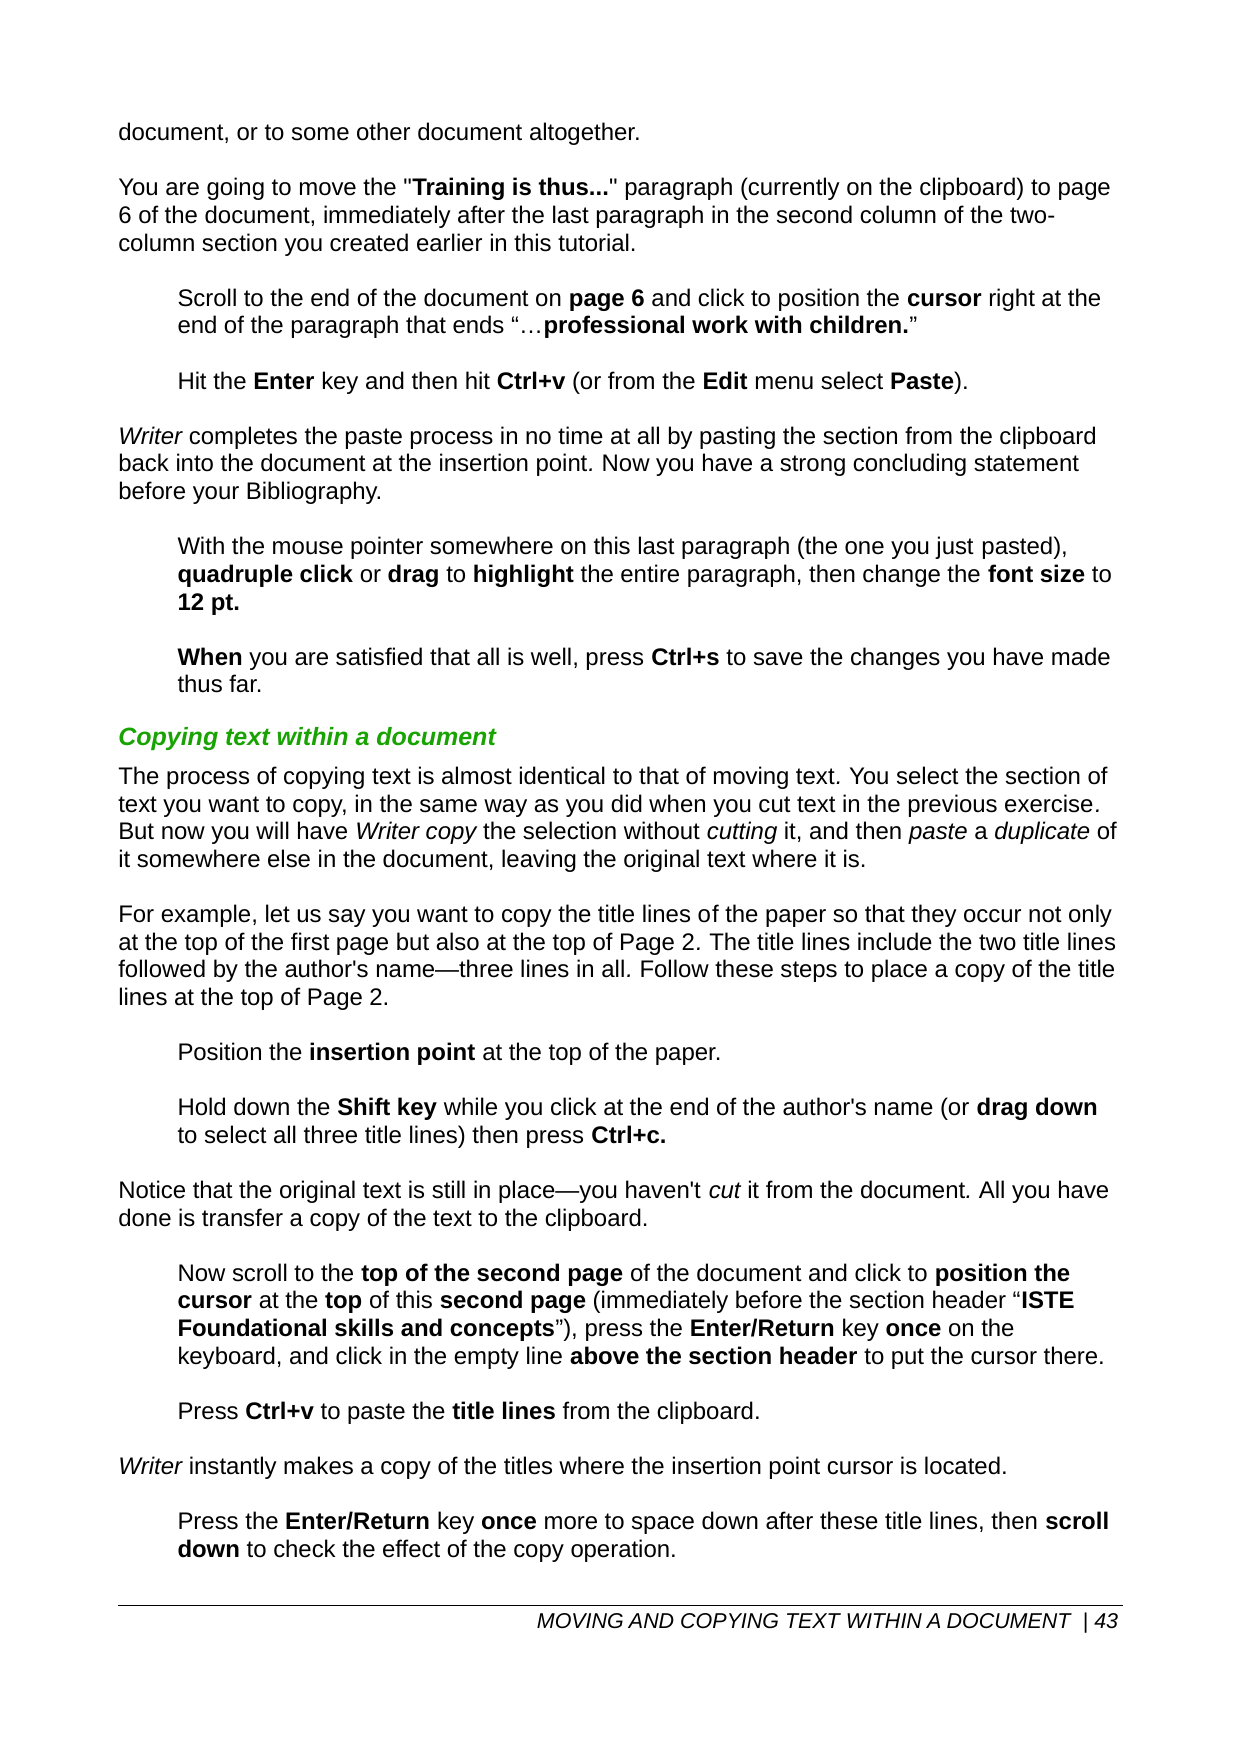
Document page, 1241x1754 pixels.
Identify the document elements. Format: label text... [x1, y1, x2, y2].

text Writer instantly makes a copy of the titles where the insertion point cursor is located. [118, 1452, 1123, 1480]
text The process of copying text is almost identical to that of moving text. You select the section of text you want to copy, in the same way as you did when you cut text in the previous exercise. But now you will have Writer copy the selection without cutting it, and then paste a duplicate of it somewhere else in the document, leaving the original text where it is. [118, 762, 1123, 872]
text Hit the Enter key and then hit Ctrl+v (or from the Edit menu select Paste). [177, 367, 1123, 394]
text Notice that the original text is still in place—you haven't cut it from the document. All you have done is transfer a copy of the text to the clipboard. [118, 1176, 1123, 1231]
text document, or to some other document altogether. [118, 118, 1123, 146]
subtitle Copying text within a document [118, 721, 1123, 750]
text For example, let us say you want to copy the title lines of the paper so that they occur not only at the top of the first page but also at the top of Page 2. The title lines include the two title lines followed by the author's name—three lines in all. Follow these steps to place a copy of the title lines at the top of Page 2. [118, 900, 1123, 1010]
text You are going to move the "Training is thus..." paragraph (currently on the clipboard) to page 6 of the document, immediately after the last paragraph in the second column of the two-column section you created earlier in this tutorial. [118, 173, 1123, 256]
text Press Ctrl+v to paste the title lines from the clipboard. [177, 1397, 1123, 1424]
text Writer completes the paste process in no time at all by pasting the section from the clipboard back into the document at the insertion point. Now you have a strong concluding statement before your Bibliography. [118, 422, 1123, 504]
text Hold down the Shift key while you click at the end of the author's name (or drag down to select all three title lines) then press Ctrl+c. [177, 1093, 1123, 1148]
text With the mouse pointer somewhere on this last paragraph (the one you just pasted), quadruple click or drag to highlight the entire paragraph, then change the font size to 12 pt. [177, 532, 1123, 615]
text Press the Enter/Return key once more to space down after these title lines, then scroll down to check the effect of the copy operation. [177, 1507, 1123, 1562]
text Position the insertion point at the top of the paper. [177, 1038, 1123, 1066]
text Scroll to the end of the document on page 6 and click to position the cursor right at the end of the paragraph that ends “…professional work with children.” [177, 284, 1123, 339]
text Now scroll to the top of the second page of the document and click to position the cursor at the top of this second page (immediately before the section header “ISTE Foundational skills and concepts”), press the Enter/Return key once on the keyboard, and click in the empty line above the section header to put the cursor there. [177, 1259, 1123, 1369]
text When you are satisfied that all is well, press Ctrl+s to save the changes you have made thus far. [177, 643, 1123, 698]
